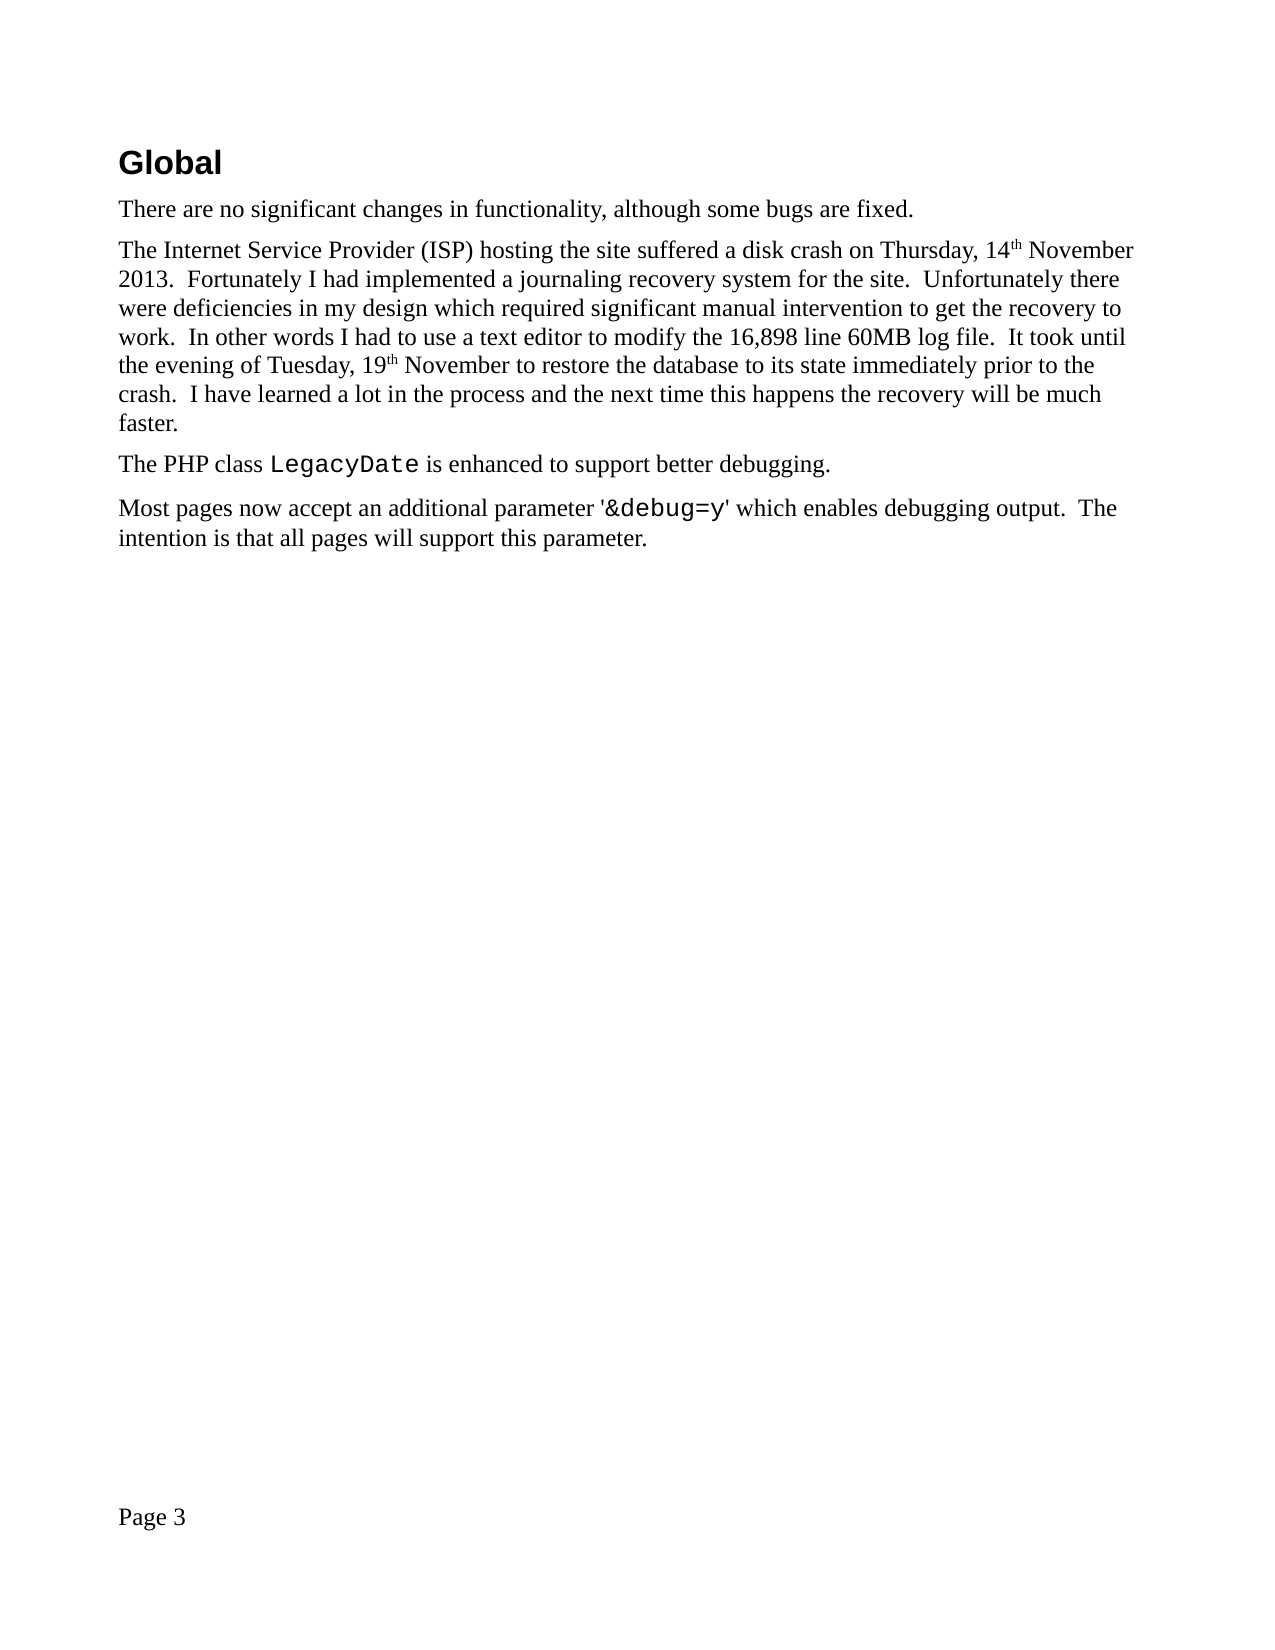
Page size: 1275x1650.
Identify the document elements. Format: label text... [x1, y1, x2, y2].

text The PHP class LegacyDate is enhanced to support better debugging. [118, 449, 1157, 480]
text There are no significant changes in functionality, although some bugs are fixed. [118, 194, 1157, 223]
subtitle Global [118, 143, 1157, 182]
text Most pages now accept an additional parameter '&debug=y' which enables debugging output. The intention is that all pages will support this parameter. [118, 493, 1157, 552]
text The Internet Service Provider (ISP) hosting the site suffered a disk crash on Thursday, 14th November 2013. Fortunately I had implemented a journaling recovery system for the site. Unfortunately there were deficiencies in my design which required significant manual intervention to get the recovery to work. In other words I had to use a text editor to modify the 16,898 line 60MB log file. It took until the evening of Tuesday, 19th November to restore the database to its state immediately prior to the crash. I have learned a lot in the process and the next time this happens the recovery will be much faster. [118, 236, 1157, 437]
